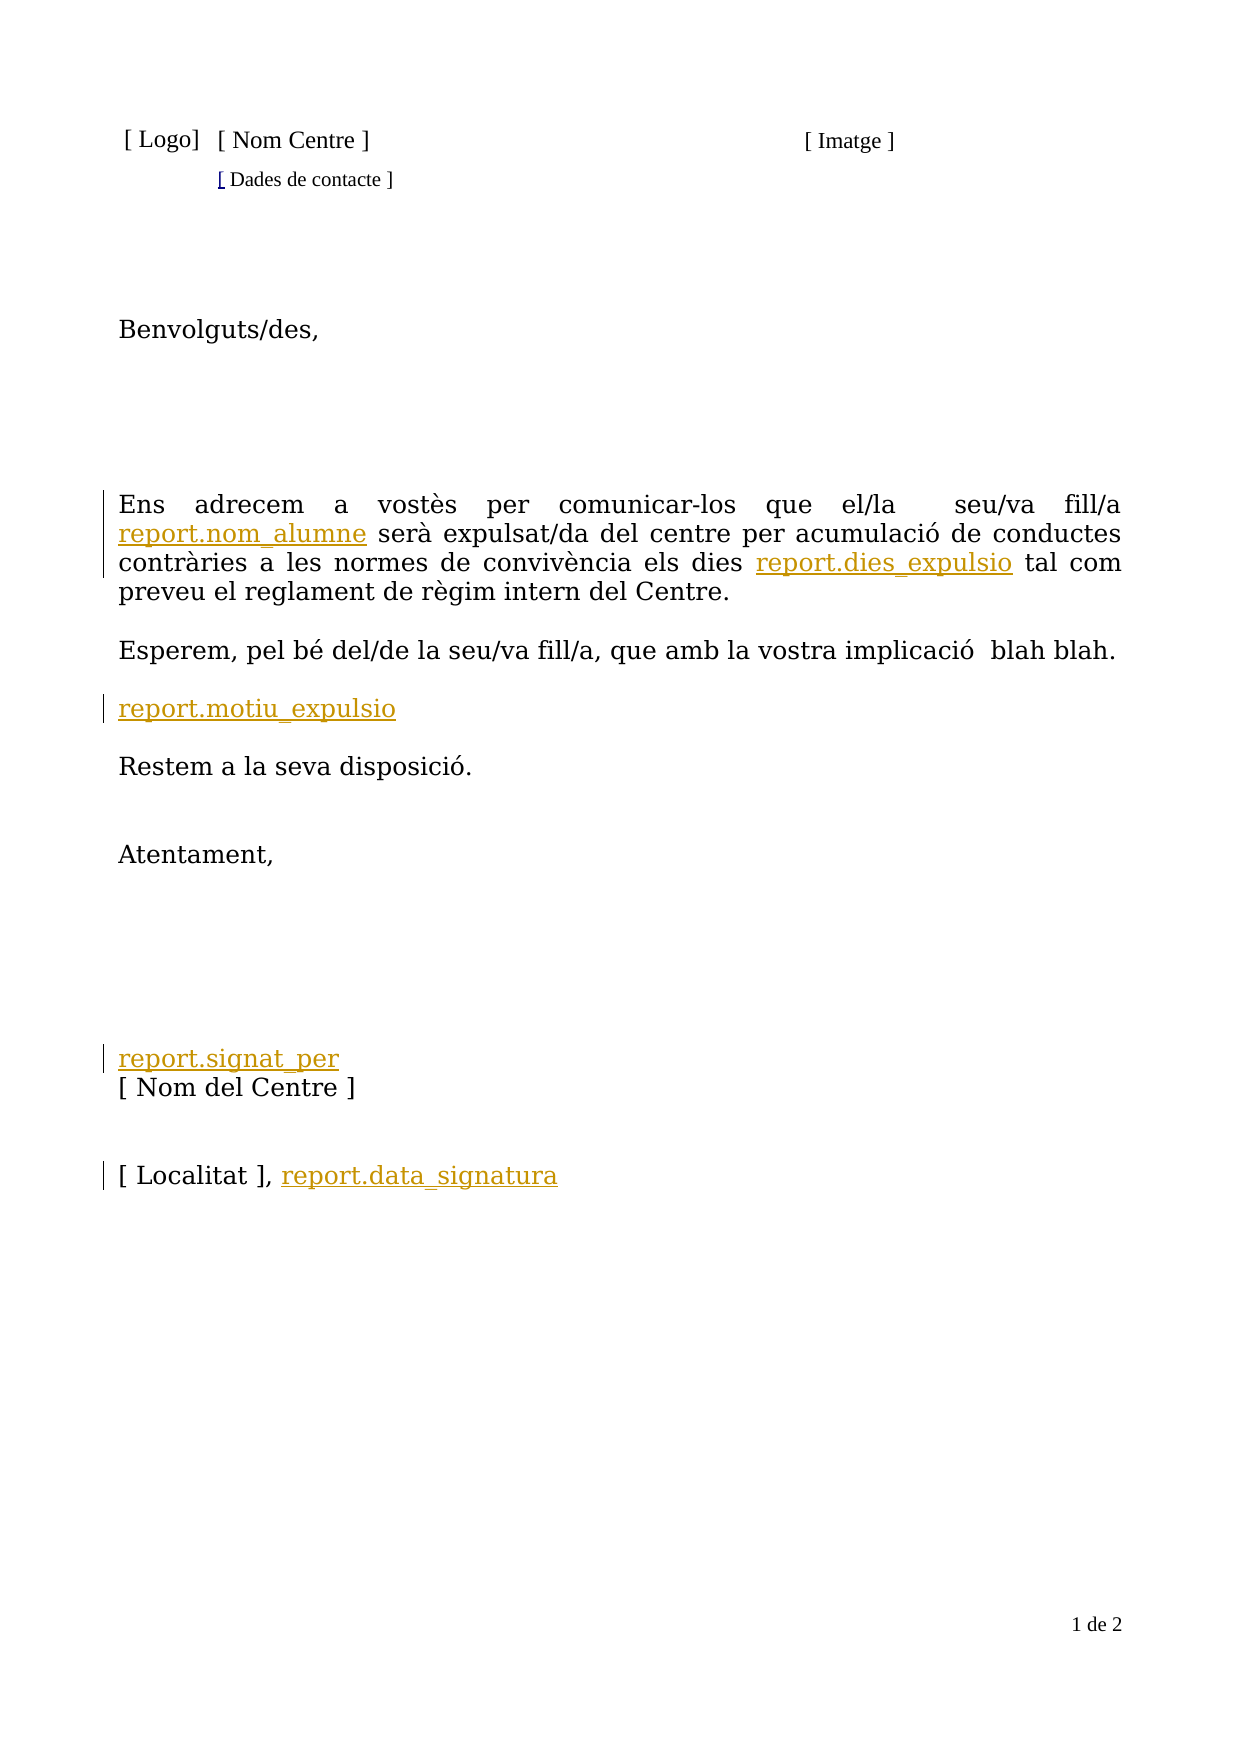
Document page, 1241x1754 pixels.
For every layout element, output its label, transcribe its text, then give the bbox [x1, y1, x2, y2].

text [ Nom del Centre ] [118, 1073, 1122, 1102]
text Atentament, [118, 840, 1122, 869]
text Benvolguts/des, [118, 315, 1122, 344]
text report.motiu_expulsio [118, 694, 1122, 723]
text Esperem, pel bé del/de la seu/va fill/a, que amb la vostra implicació blah blah. [118, 636, 1122, 665]
text report.signat_per [118, 1044, 1122, 1073]
text Restem a la seva disposició. [118, 752, 1122, 782]
text [ Localitat ], report.data_signatura [118, 1161, 1122, 1190]
text Ens adrecem a vostès per comunicar-los que el/la seu/va fill/a report.nom_alumne serà expulsat/da del centre per acumulació de conductes contràries a les normes de convivència els dies report.dies_expulsio tal com preveu el reglament de règim intern del Centre. [118, 490, 1122, 607]
